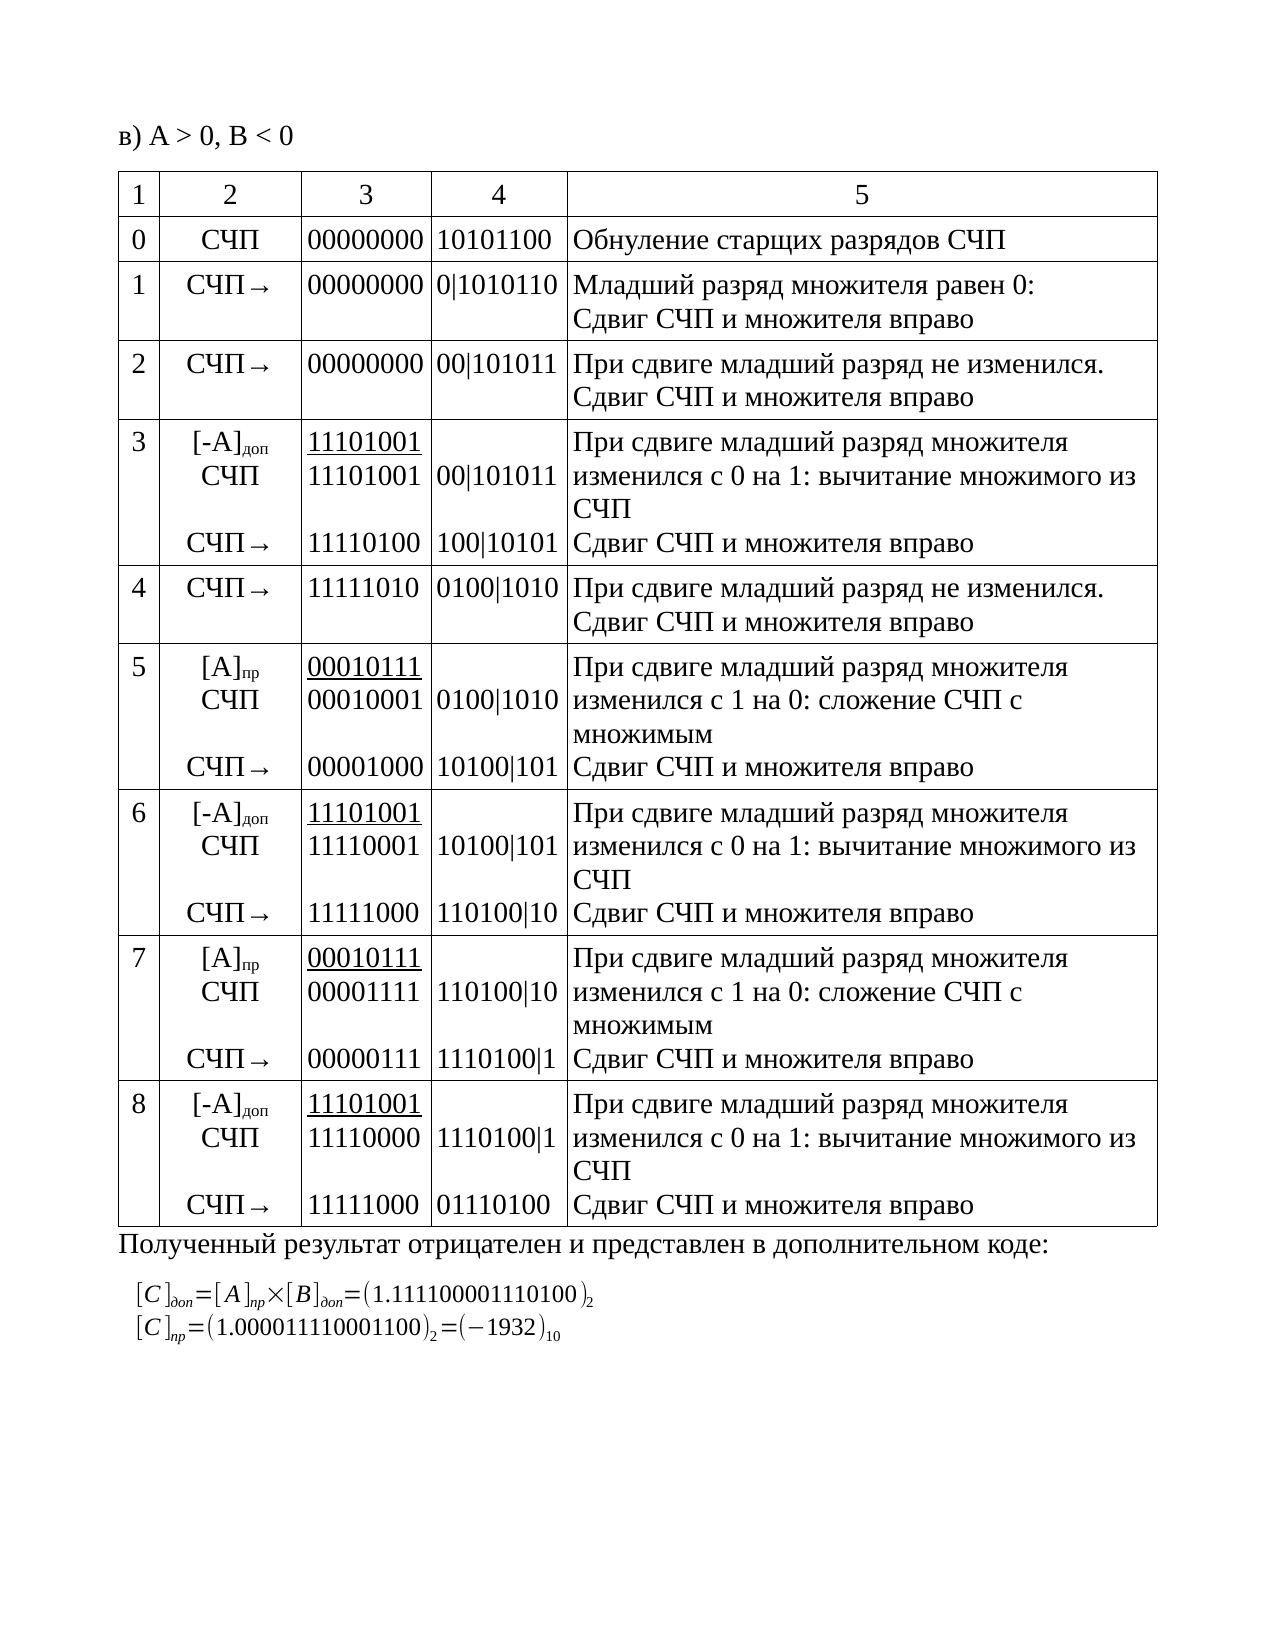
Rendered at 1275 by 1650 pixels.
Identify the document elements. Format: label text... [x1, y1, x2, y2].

table_cell Младший разряд множителя равен 0: Сдвиг СЧП и множителя вправо [568, 262, 1157, 340]
table_cell [-A]доп СЧП СЧП→ [160, 1081, 301, 1226]
table_cell [-A]доп СЧП СЧП→ [160, 790, 301, 934]
table_cell 11101001 11110001 11111000 [302, 790, 431, 934]
table_cell СЧП [160, 217, 301, 261]
table_cell 8 [119, 1081, 159, 1226]
table_header 2 [160, 172, 301, 216]
table_cell 10101100 [432, 217, 567, 261]
table_cell При сдвиге младший разряд множителя изменился с 0 на 1: вычитание множимого из СЧП Сдвиг СЧП и множителя вправо [568, 1081, 1157, 1226]
table_header 3 [302, 172, 431, 216]
table_cell [-A]доп СЧП СЧП→ [160, 420, 301, 564]
table_cell [A]пр СЧП СЧП→ [160, 644, 301, 789]
table_cell 1 [119, 262, 159, 340]
table_cell 0100|1010 [432, 566, 567, 643]
table_cell При сдвиге младший разряд множителя изменился с 1 на 0: сложение СЧП с множимым Сдвиг СЧП и множителя вправо [568, 644, 1157, 789]
table_cell 11101001 11101001 11110100 [302, 420, 431, 564]
table_cell [A]пр СЧП СЧП→ [160, 936, 301, 1080]
table_cell При сдвиге младший разряд множителя изменился с 0 на 1: вычитание множимого из СЧП Сдвиг СЧП и множителя вправо [568, 790, 1157, 934]
table_cell 7 [119, 936, 159, 1080]
table_cell 110100|10 1110100|1 [432, 936, 567, 1080]
table_cell 11111010 [302, 566, 431, 643]
table_cell 6 [119, 790, 159, 934]
table_cell 1110100|1 01110100 [432, 1081, 567, 1226]
text в) A > 0, B < 0 [118, 118, 1157, 152]
table_cell 11101001 11110000 11111000 [302, 1081, 431, 1226]
table_cell СЧП→ [160, 262, 301, 340]
table_header 1 [119, 172, 159, 216]
table_cell При сдвиге младший разряд множителя изменился с 1 на 0: сложение СЧП с множимым Сдвиг СЧП и множителя вправо [568, 936, 1157, 1080]
table_cell 0 [119, 217, 159, 261]
table_cell 00|101011 100|10101 [432, 420, 567, 564]
table_cell 4 [119, 566, 159, 643]
table_cell При сдвиге младший разряд множителя изменился с 0 на 1: вычитание множимого из СЧП Сдвиг СЧП и множителя вправо [568, 420, 1157, 564]
table_cell 00000000 [302, 217, 431, 261]
table_cell 0|1010110 [432, 262, 567, 340]
table_cell 5 [119, 644, 159, 789]
table_cell 10100|101 110100|10 [432, 790, 567, 934]
table_cell 0100|1010 10100|101 [432, 644, 567, 789]
table_header 4 [432, 172, 567, 216]
table_header 5 [568, 172, 1157, 216]
table_cell При сдвиге младший разряд не изменился. Сдвиг СЧП и множителя вправо [568, 566, 1157, 643]
table_cell 00010111 00001111 00000111 [302, 936, 431, 1080]
table_cell При сдвиге младший разряд не изменился. Сдвиг СЧП и множителя вправо [568, 341, 1157, 419]
table_cell 3 [119, 420, 159, 564]
text Полученный результат отрицателен и представлен в дополнительном коде: [118, 1227, 1157, 1260]
table_cell СЧП→ [160, 341, 301, 419]
table_cell 2 [119, 341, 159, 419]
table_cell Обнуление старщих разрядов СЧП [568, 217, 1157, 261]
table_cell 00|101011 [432, 341, 567, 419]
table_cell 00000000 [302, 262, 431, 340]
table_cell 00000000 [302, 341, 431, 419]
table_cell СЧП→ [160, 566, 301, 643]
table_cell 00010111 00010001 00001000 [302, 644, 431, 789]
